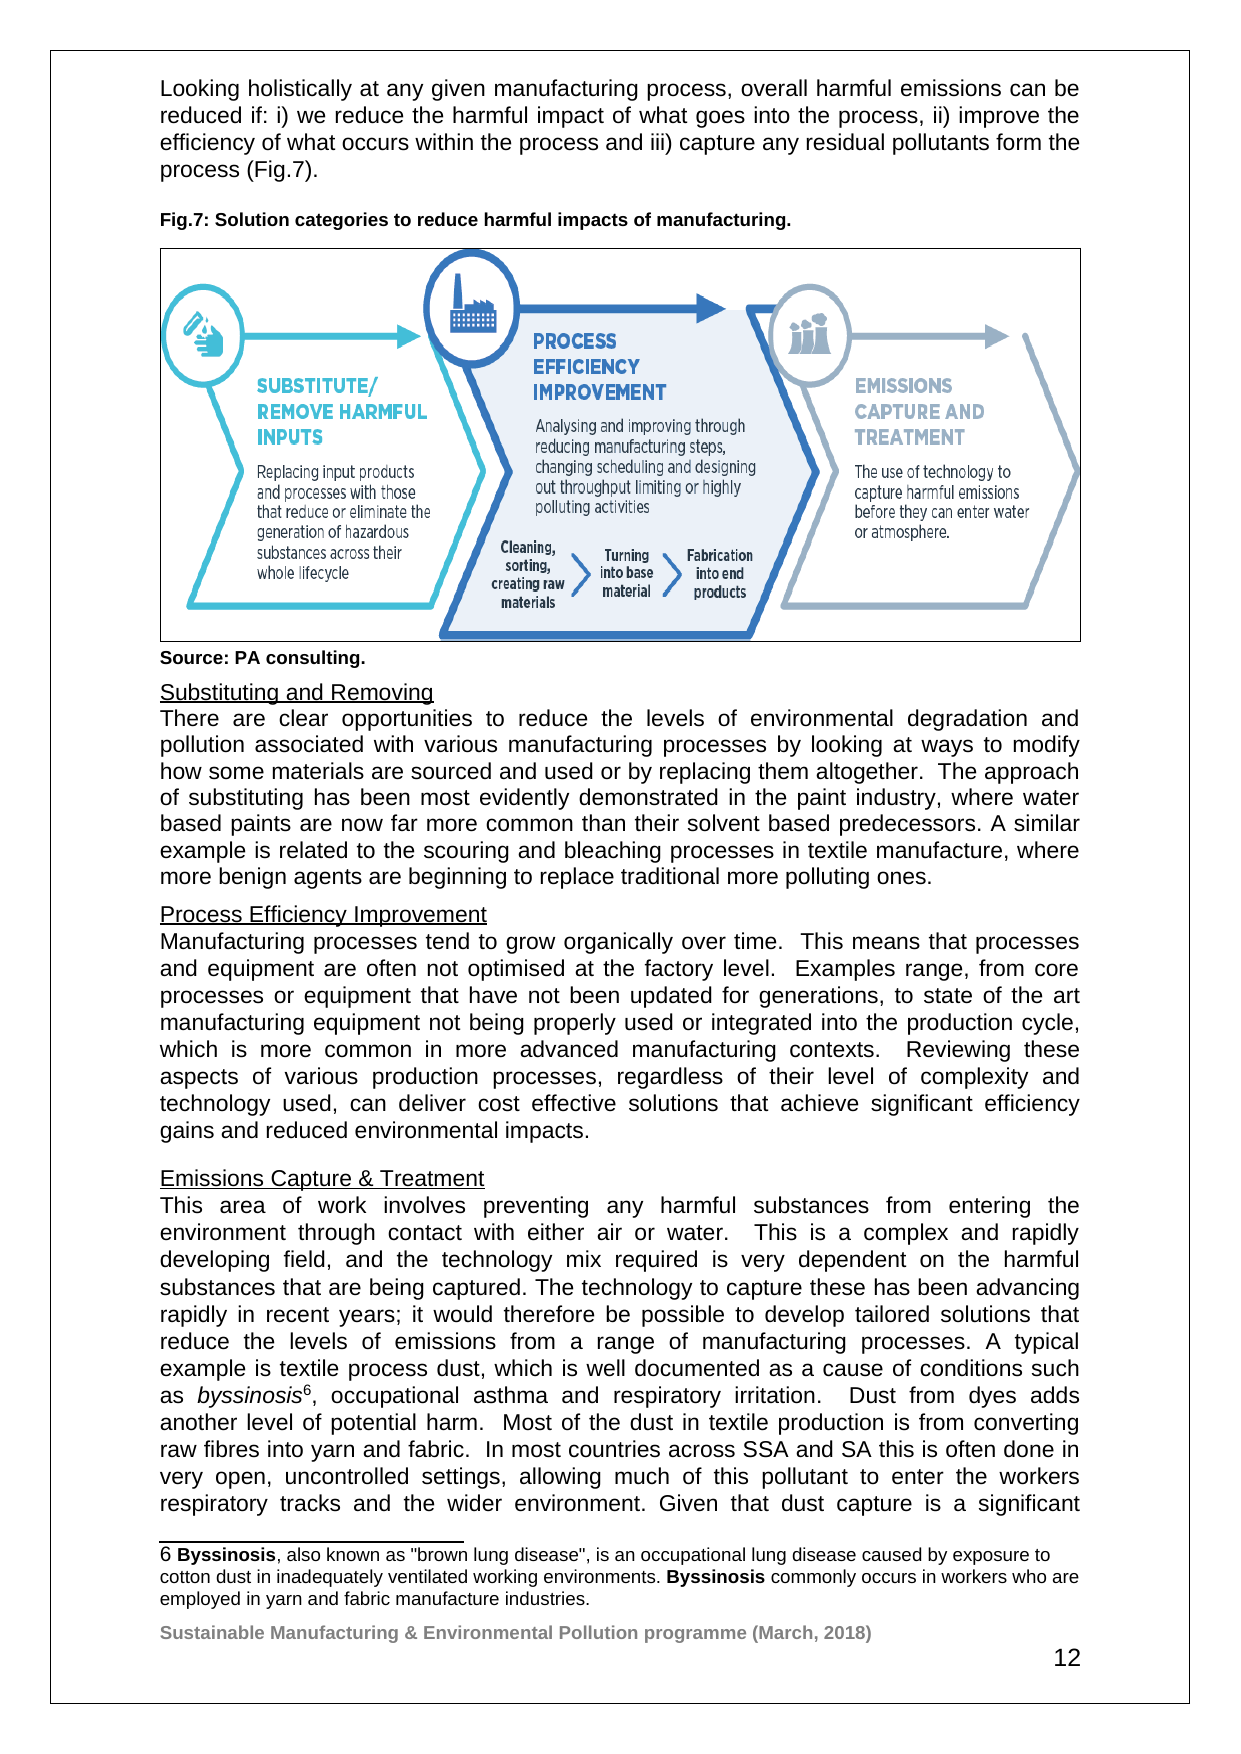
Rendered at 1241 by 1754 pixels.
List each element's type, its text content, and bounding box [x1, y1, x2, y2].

text Emissions Capture & Treatment This area of work involves preventing any harmful substances from entering the environment through contact with either air or water. This is a complex and rapidly developing field, and the technology mix required is very dependent on the harmful substances that are being captured. The technology to capture these has been advancing rapidly in recent years; it would therefore be possible to develop tailored solutions that reduce the levels of emissions from a range of manufacturing processes. A typical example is textile process dust, which is well documented as a cause of conditions such as byssinosis, occupational asthma and respiratory irritation. Dust from dyes adds another level of potential harm. Most of the dust in textile production is from converting raw fibres into yarn and fabric. In most countries across SSA and SA this is often done in very open, uncontrolled settings, allowing much of this pollutant to enter the workers respiratory tracks and the wider environment. Given that dust capture is a significant [159, 1164, 1081, 1517]
text Byssinosis, also known as "brown lung disease", is an occupational lung disease caused by exposure to cotton dust in inadequately ventilated working environments. Byssinosis commonly occurs in workers who are employed in yarn and fabric manufacture industries. [159, 1542, 1081, 1609]
text Process Efficiency Improvement Manufacturing processes tend to grow organically over time. This means that processes and equipment are often not optimised at the factory level. Examples range, from core processes or equipment that have not been updated for generations, to state of the art manufacturing equipment not being properly used or integrated into the production cycle, which is more common in more advanced manufacturing contexts. Reviewing these aspects of various production processes, regardless of their level of complexity and technology used, can deliver cost effective solutions that achieve significant efficiency gains and reduced environmental impacts. [159, 900, 1081, 1144]
text Looking holistically at any given manufacturing process, overall harmful emissions can be reduced if: i) we reduce the harmful impact of what goes into the process, ii) improve the efficiency of what occurs within the process and iii) capture any residual pollutants form the process (Fig.7). [159, 74, 1081, 182]
text Source: PA consulting. [159, 249, 1081, 668]
text Substituting and Removing [159, 679, 1081, 705]
text There are clear opportunities to reduce the levels of environmental degradation and pollution associated with various manufacturing processes by looking at ways to modify how some materials are sourced and used or by replacing them altogether. The approach of substituting has been most evidently demonstrated in the paint industry, where water based paints are now far more common than their solvent based predecessors. A similar example is related to the scouring and bleaching processes in textile manufacture, where more benign agents are beginning to replace traditional more polluting ones. [159, 705, 1081, 889]
text Fig.7: Solution categories to reduce harmful impacts of manufacturing. [159, 203, 1081, 248]
